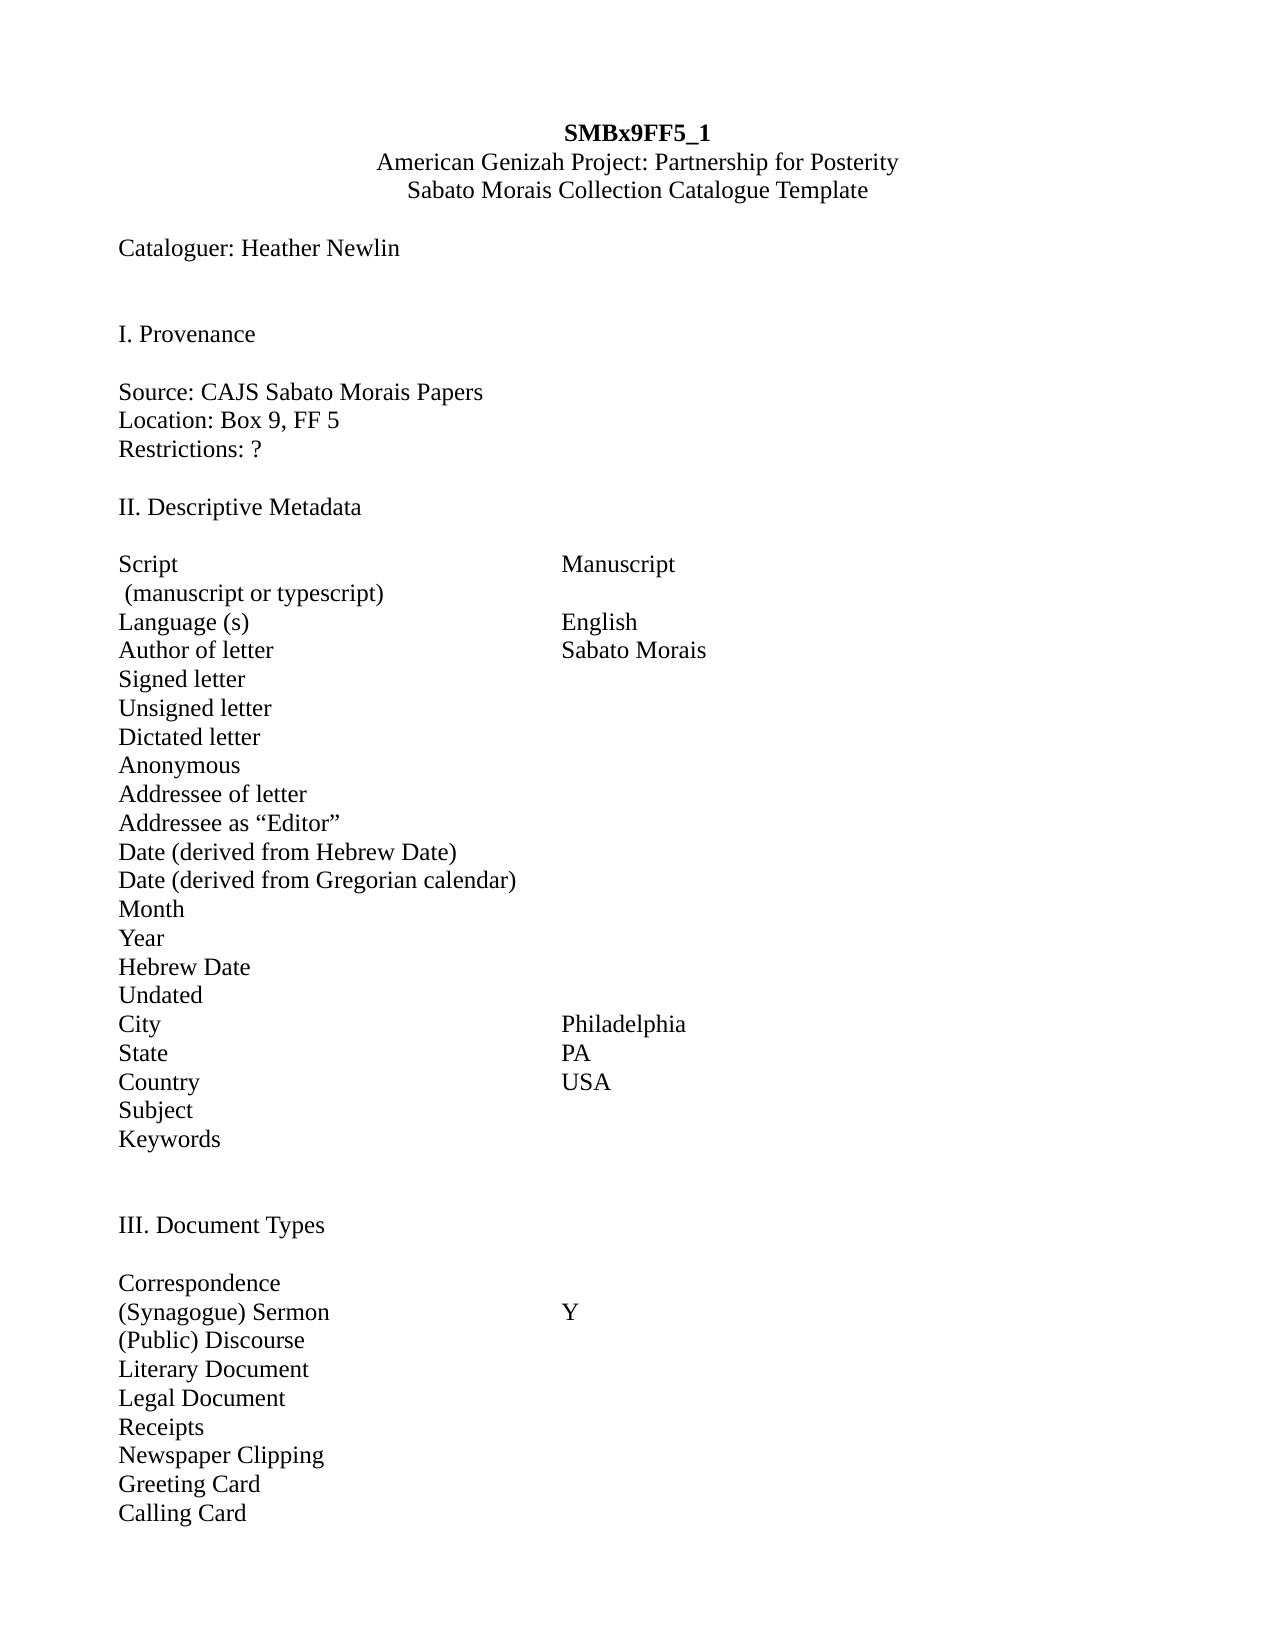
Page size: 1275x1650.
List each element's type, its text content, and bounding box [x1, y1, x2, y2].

text Addressee as “Editor” [118, 808, 1157, 837]
text Legal Document [118, 1383, 1157, 1412]
text Signed letter [118, 664, 1157, 693]
text (Public) Discourse [118, 1326, 1157, 1354]
text Dictated letter [118, 722, 1157, 751]
text Receipts [118, 1412, 1157, 1441]
text Language (s) English [118, 607, 1157, 636]
text Calling Card [118, 1498, 1157, 1527]
text Script Manuscript [118, 549, 1157, 578]
text Year [118, 923, 1157, 952]
text I. Provenance [118, 319, 1157, 348]
text (manuscript or typescript) [118, 578, 1157, 607]
text SMBx9FF5_1 [118, 118, 1157, 147]
text City Philadelphia [118, 1009, 1157, 1038]
text Unsigned letter [118, 693, 1157, 722]
text Sabato Morais Collection Catalogue Template [118, 176, 1157, 204]
text Addressee of letter [118, 779, 1157, 808]
text Country USA [118, 1067, 1157, 1096]
text Anonymous [118, 751, 1157, 779]
text Month [118, 894, 1157, 923]
text Date (derived from Hebrew Date) [118, 837, 1157, 866]
text Location: Box 9, FF 5 [118, 406, 1157, 434]
text Newspaper Clipping [118, 1441, 1157, 1469]
text Subject [118, 1096, 1157, 1124]
text Author of letter Sabato Morais [118, 636, 1157, 664]
text Keywords [118, 1124, 1157, 1153]
text State PA [118, 1038, 1157, 1067]
text Correspondence [118, 1268, 1157, 1297]
text Restrictions: ? [118, 434, 1157, 463]
text Cataloguer: Heather Newlin [118, 233, 1157, 262]
text Hebrew Date [118, 952, 1157, 981]
text III. Document Types [118, 1211, 1157, 1239]
text Undated [118, 981, 1157, 1009]
text Greeting Card [118, 1469, 1157, 1498]
text Date (derived from Gregorian calendar) [118, 866, 1157, 894]
text (Synagogue) Sermon Y [118, 1297, 1157, 1326]
text II. Descriptive Metadata [118, 492, 1157, 521]
text Source: CAJS Sabato Morais Papers [118, 377, 1157, 406]
text American Genizah Project: Partnership for Posterity [118, 147, 1157, 176]
text Literary Document [118, 1354, 1157, 1383]
